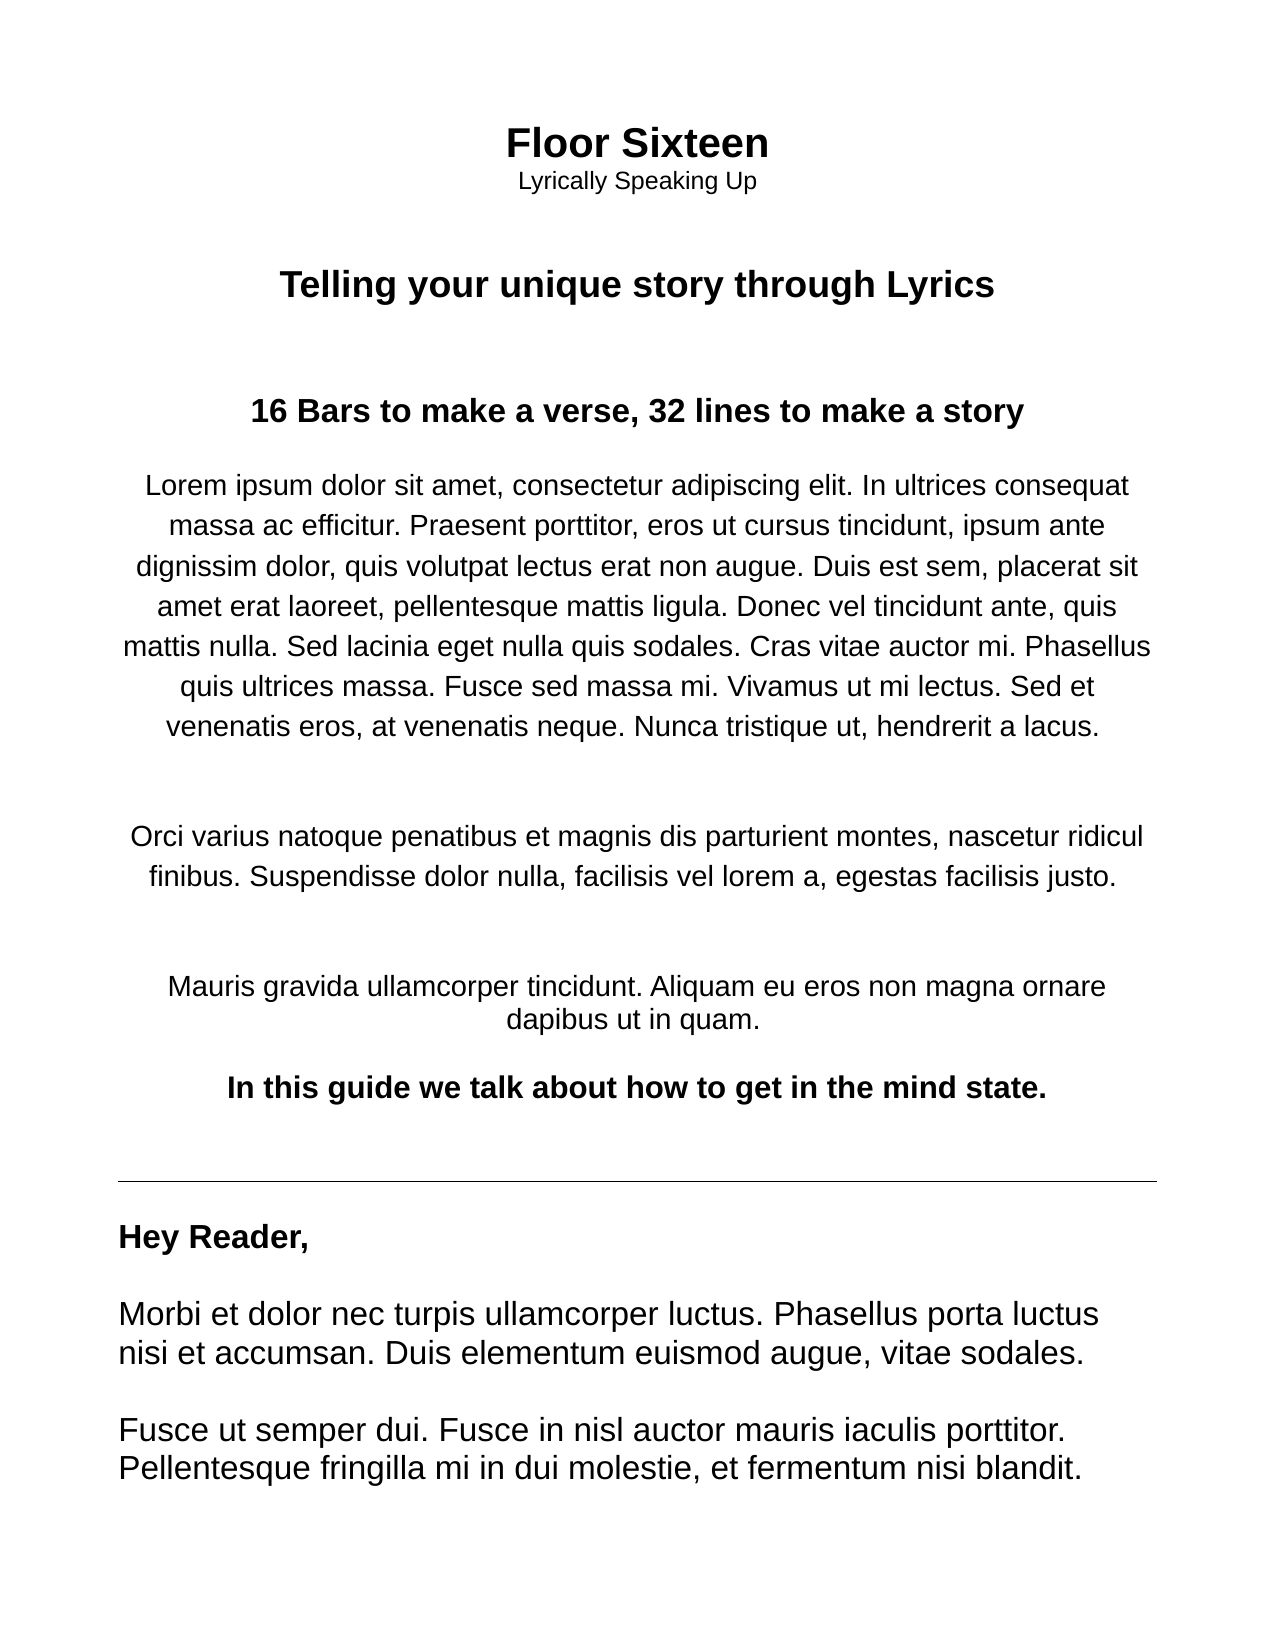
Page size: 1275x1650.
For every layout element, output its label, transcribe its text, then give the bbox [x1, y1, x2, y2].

text Fusce ut semper dui. Fusce in nisl auctor mauris iaculis porttitor. Pellentesque fringilla mi in dui molestie, et fermentum nisi blandit. [118, 1410, 1157, 1487]
text Orci varius natoque penatibus et magnis dis parturient montes, nascetur ridicul finibus. Suspendisse dolor nulla, facilisis vel lorem a, egestas facilisis justo. [118, 819, 1157, 893]
text Hey Reader, [118, 1218, 1157, 1256]
text Floor Sixteen [118, 118, 1157, 166]
text Lyrically Speaking Up [118, 166, 1157, 195]
text In this guide we talk about how to get in the mind state. [118, 1069, 1157, 1105]
text Mauris gravida ullamcorper tincidunt. Aliquam eu eros non magna ornare dapibus ut in quam. [118, 969, 1157, 1036]
text Lorem ipsum dolor sit amet, consectetur adipiscing elit. In ultrices consequat massa ac efficitur. Praesent porttitor, eros ut cursus tincidunt, ipsum ante dignissim dolor, quis volutpat lectus erat non augue. Duis est sem, placerat sit amet erat laoreet, pellentesque mattis ligula. Donec vel tincidunt ante, quis mattis nulla. Sed lacinia eget nulla quis sodales. Cras vitae auctor mi. Phasellus quis ultrices massa. Fusce sed massa mi. Vivamus ut mi lectus. Sed et venenatis eros, at venenatis neque. Nunca tristique ut, hendrerit a lacus. [118, 468, 1157, 743]
text 16 Bars to make a verse, 32 lines to make a story [118, 391, 1157, 430]
text Telling your unique story through Lyrics [118, 262, 1157, 305]
text Morbi et dolor nec turpis ullamcorper luctus. Phasellus porta luctus nisi et accumsan. Duis elementum euismod augue, vitae sodales. [118, 1294, 1157, 1371]
